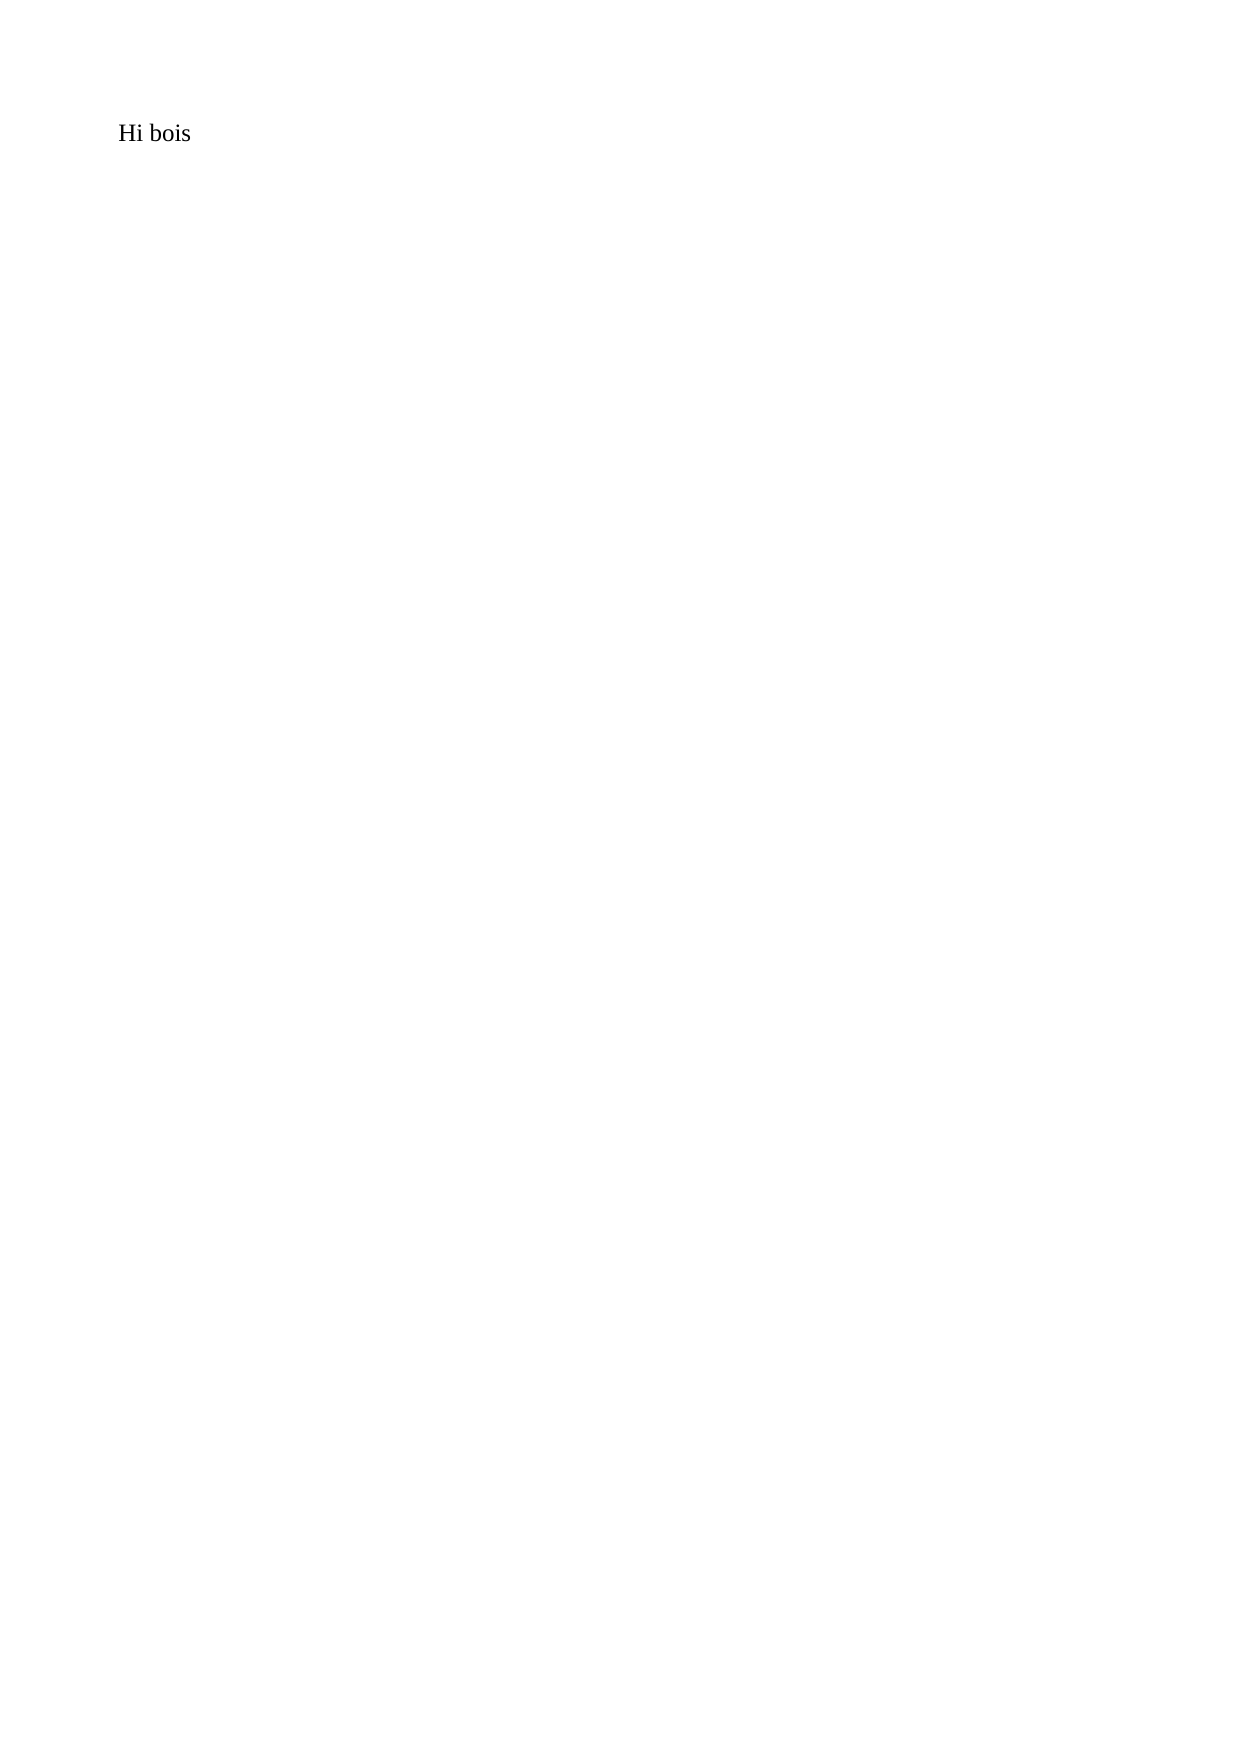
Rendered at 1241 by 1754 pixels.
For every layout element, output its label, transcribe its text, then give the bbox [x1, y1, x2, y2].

text Hi bois [118, 118, 1122, 147]
